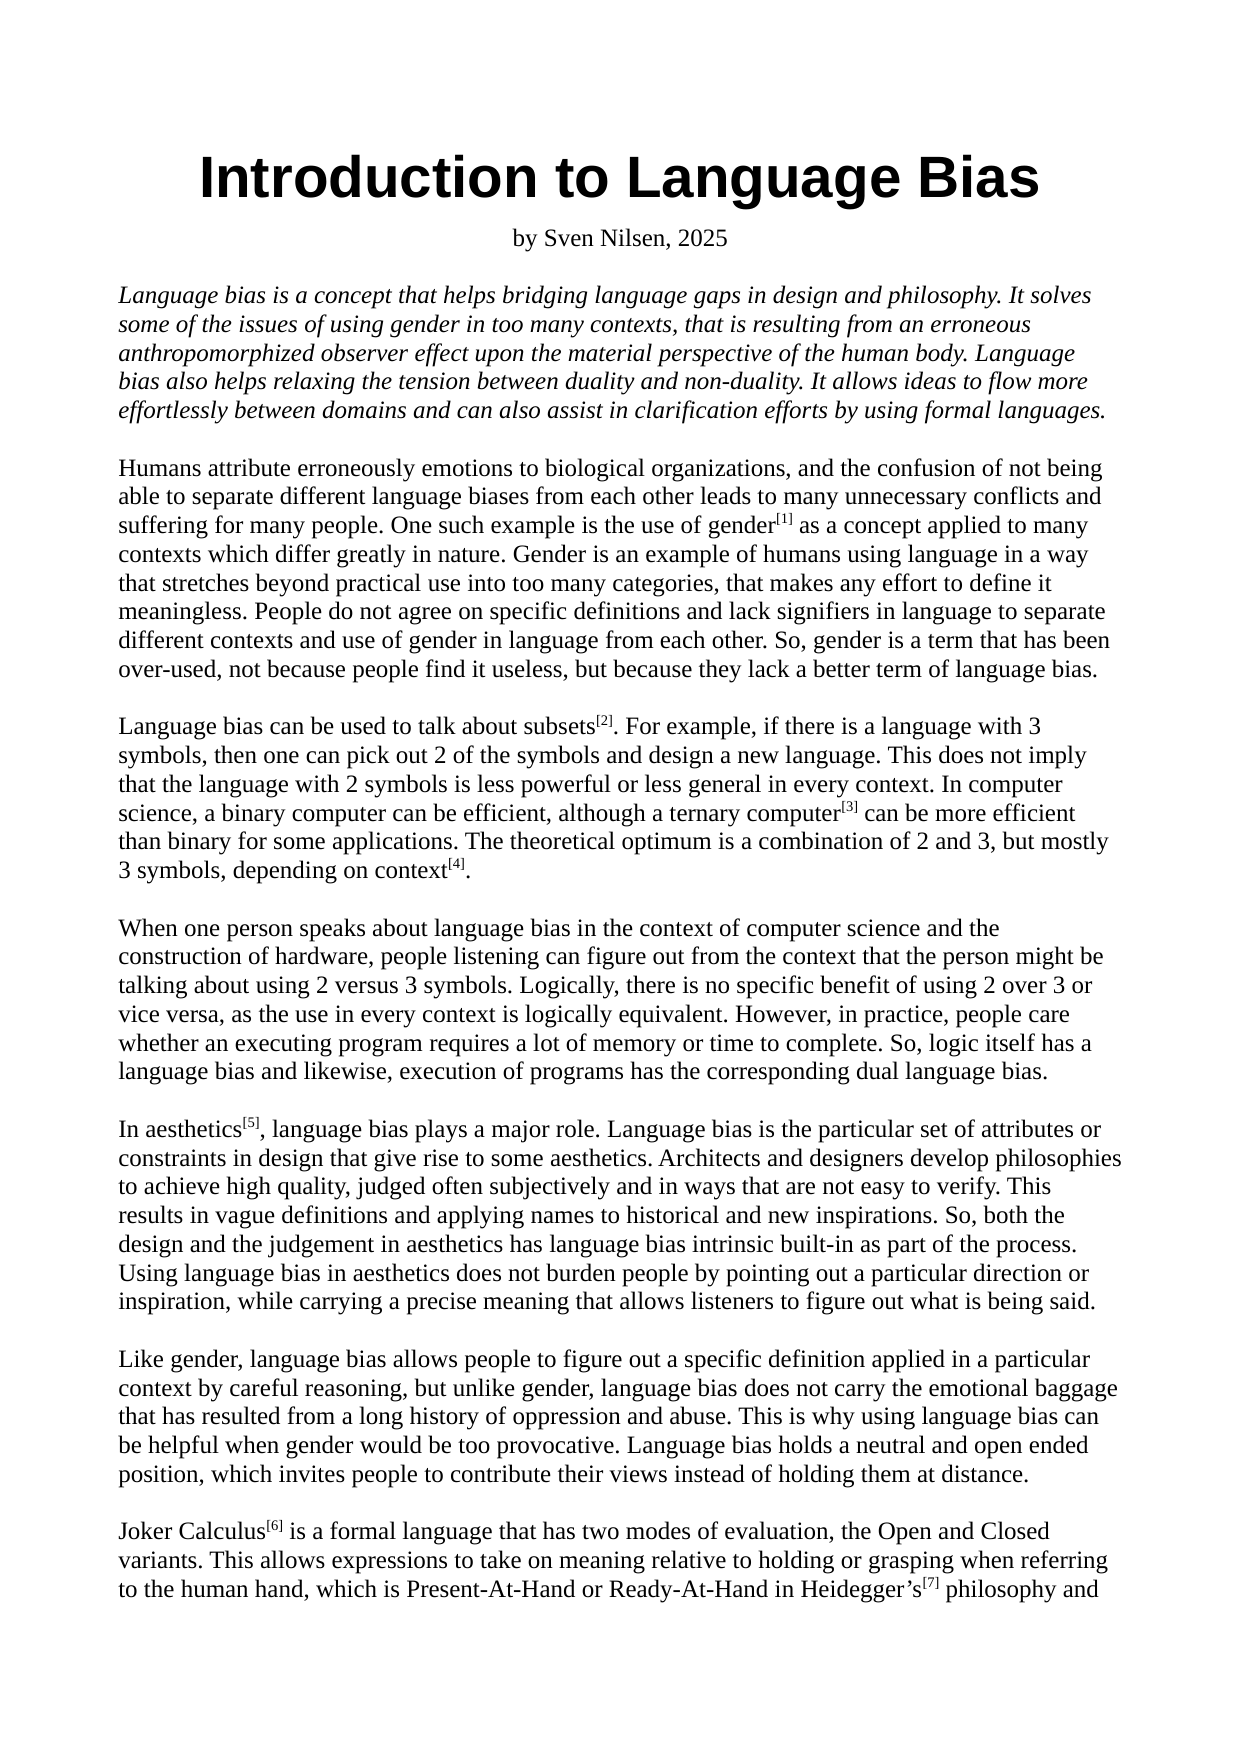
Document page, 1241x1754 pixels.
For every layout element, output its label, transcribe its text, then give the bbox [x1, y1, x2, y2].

text Language bias is a concept that helps bridging language gaps in design and philosophy. It solves some of the issues of using gender in too many contexts, that is resulting from an erroneous anthropomorphized observer effect upon the material perspective of the human body. Language bias also helps relaxing the tension between duality and non-duality. It allows ideas to flow more effortlessly between domains and can also assist in clarification efforts by using formal languages. [118, 280, 1122, 424]
text Language bias can be used to talk about subsets[2]. For example, if there is a language with 3 symbols, then one can pick out 2 of the symbols and design a new language. This does not imply that the language with 2 symbols is less powerful or less general in every context. In computer science, a binary computer can be efficient, although a ternary computer[3] can be more efficient than binary for some applications. The theoretical optimum is a combination of 2 and 3, but mostly 3 symbols, depending on context[4]. [118, 711, 1122, 884]
text In aesthetics[5], language bias plays a major role. Language bias is the particular set of attributes or constraints in design that give rise to some aesthetics. Architects and designers develop philosophies to achieve high quality, judged often subjectively and in ways that are not easy to verify. This results in vague definitions and applying names to historical and new inspirations. So, both the design and the judgement in aesthetics has language bias intrinsic built-in as part of the process. Using language bias in aesthetics does not burden people by pointing out a particular direction or inspiration, while carrying a precise meaning that allows listeners to figure out what is being said. [118, 1114, 1122, 1315]
title Introduction to Language Bias [118, 143, 1122, 210]
text Joker Calculus[6] is a formal language that has two modes of evaluation, the Open and Closed variants. This allows expressions to take on meaning relative to holding or grasping when referring to the human hand, which is Present-At-Hand or Ready-At-Hand in Heidegger’s[7] philosophy and [118, 1516, 1122, 1603]
text When one person speaks about language bias in the context of computer science and the construction of hardware, people listening can figure out from the context that the person might be talking about using 2 versus 3 symbols. Logically, there is no specific benefit of using 2 over 3 or vice versa, as the use in every context is logically equivalent. However, in practice, people care whether an executing program requires a lot of memory or time to complete. So, logic itself has a language bias and likewise, execution of programs has the corresponding dual language bias. [118, 913, 1122, 1085]
text Humans attribute erroneously emotions to biological organizations, and the confusion of not being able to separate different language biases from each other leads to many unnecessary conflicts and suffering for many people. One such example is the use of gender[1] as a concept applied to many contexts which differ greatly in nature. Gender is an example of humans using language in a way that stretches beyond practical use into too many categories, that makes any effort to define it meaningless. People do not agree on specific definitions and lack signifiers in language to separate different contexts and use of gender in language from each other. So, gender is a term that has been over-used, not because people find it useless, but because they lack a better term of language bias. [118, 453, 1122, 683]
text Like gender, language bias allows people to figure out a specific definition applied in a particular context by careful reasoning, but unlike gender, language bias does not carry the emotional baggage that has resulted from a long history of oppression and abuse. This is why using language bias can be helpful when gender would be too provocative. Language bias holds a neutral and open ended position, which invites people to contribute their views instead of holding them at distance. [118, 1344, 1122, 1488]
text by Sven Nilsen, 2025 [118, 223, 1122, 251]
